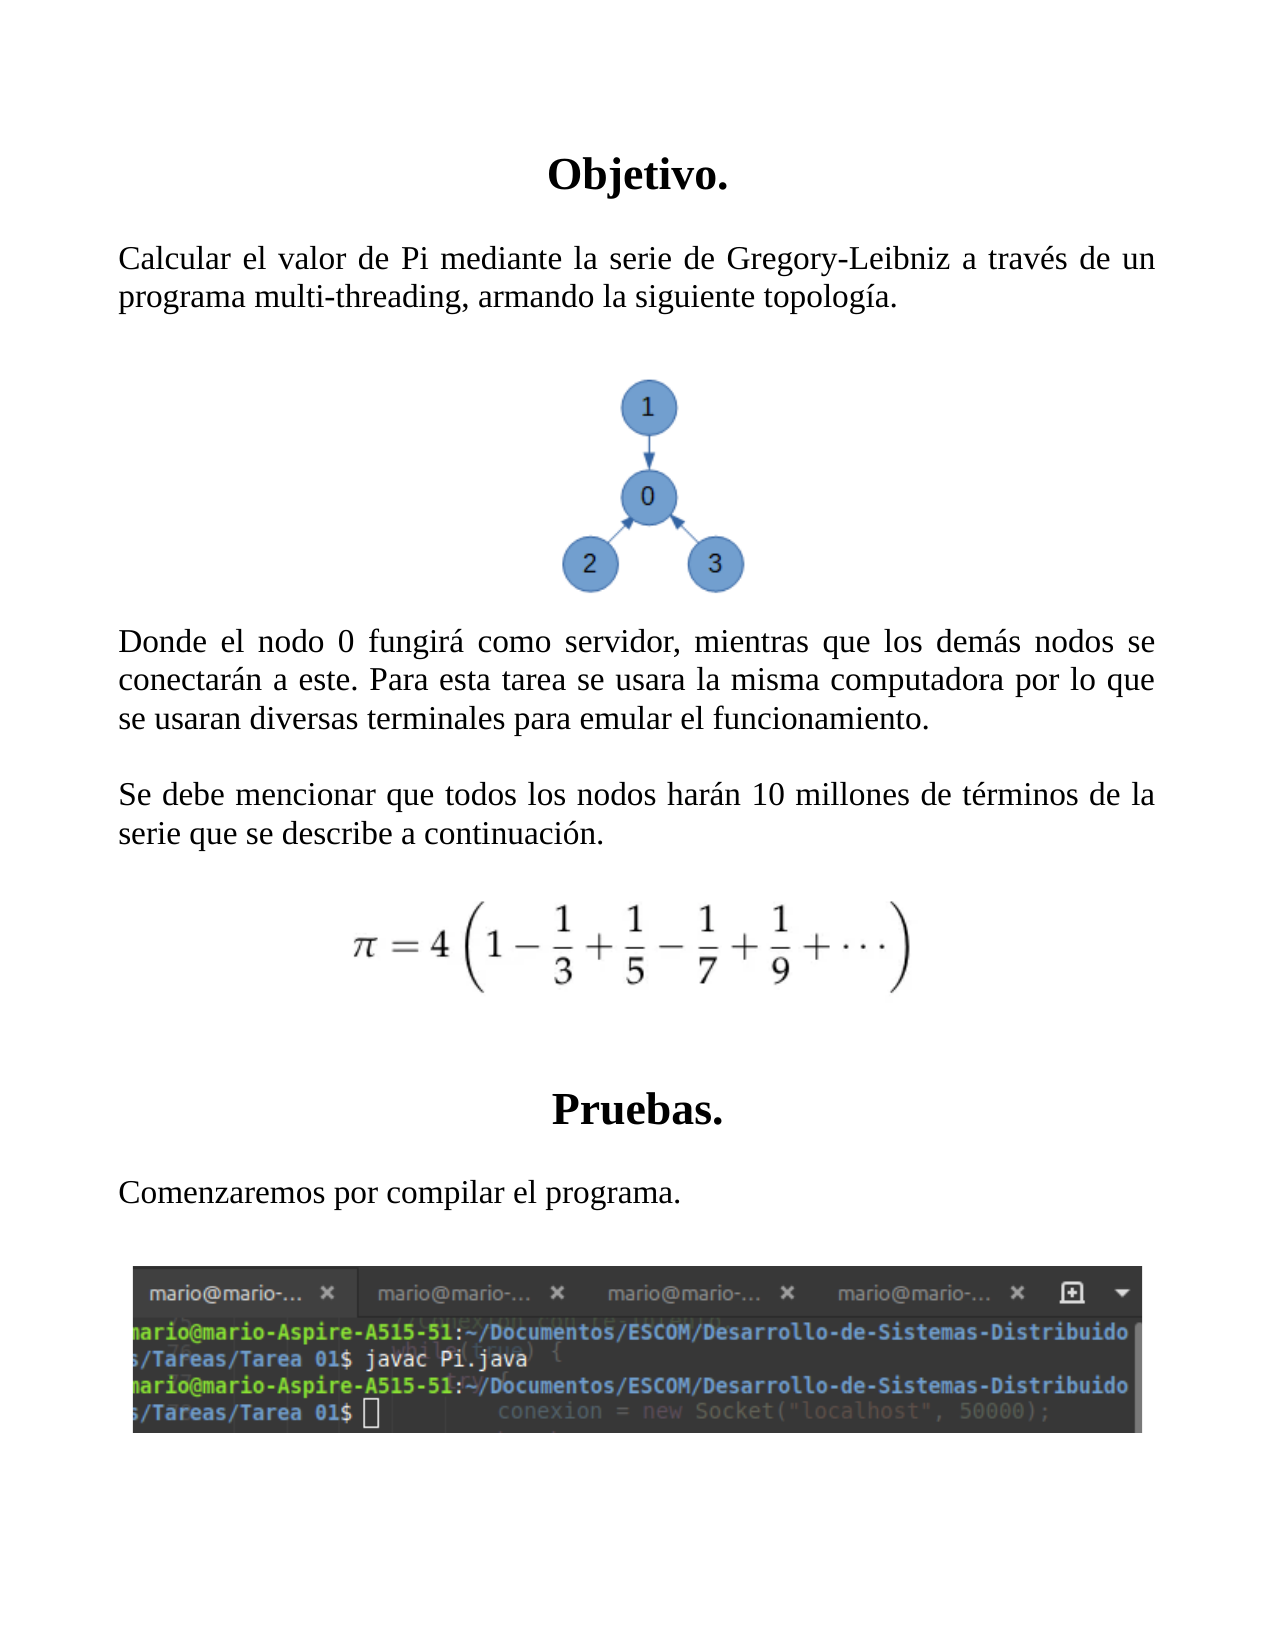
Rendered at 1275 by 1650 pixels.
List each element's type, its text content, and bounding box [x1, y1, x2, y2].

text Objetivo. [118, 147, 1157, 199]
text Donde el nodo 0 fungirá como servidor, mientras que los demás nodos se conectarán a este. Para esta tarea se usara la misma computadora por lo que se usaran diversas terminales para emular el funcionamiento. [118, 621, 1157, 736]
picture [132, 1266, 1143, 1433]
picture [320, 886, 955, 1023]
text Se debe mencionar que todos los nodos harán 10 millones de términos de la serie que se describe a continuación. [118, 774, 1157, 851]
picture [478, 355, 834, 618]
text Calcular el valor de Pi mediante la serie de Gregory-Leibniz a través de un programa multi-threading, armando la siguiente topología. [118, 238, 1157, 314]
text Comenzaremos por compilar el programa. [118, 1172, 1157, 1211]
text Pruebas. [118, 1081, 1157, 1134]
